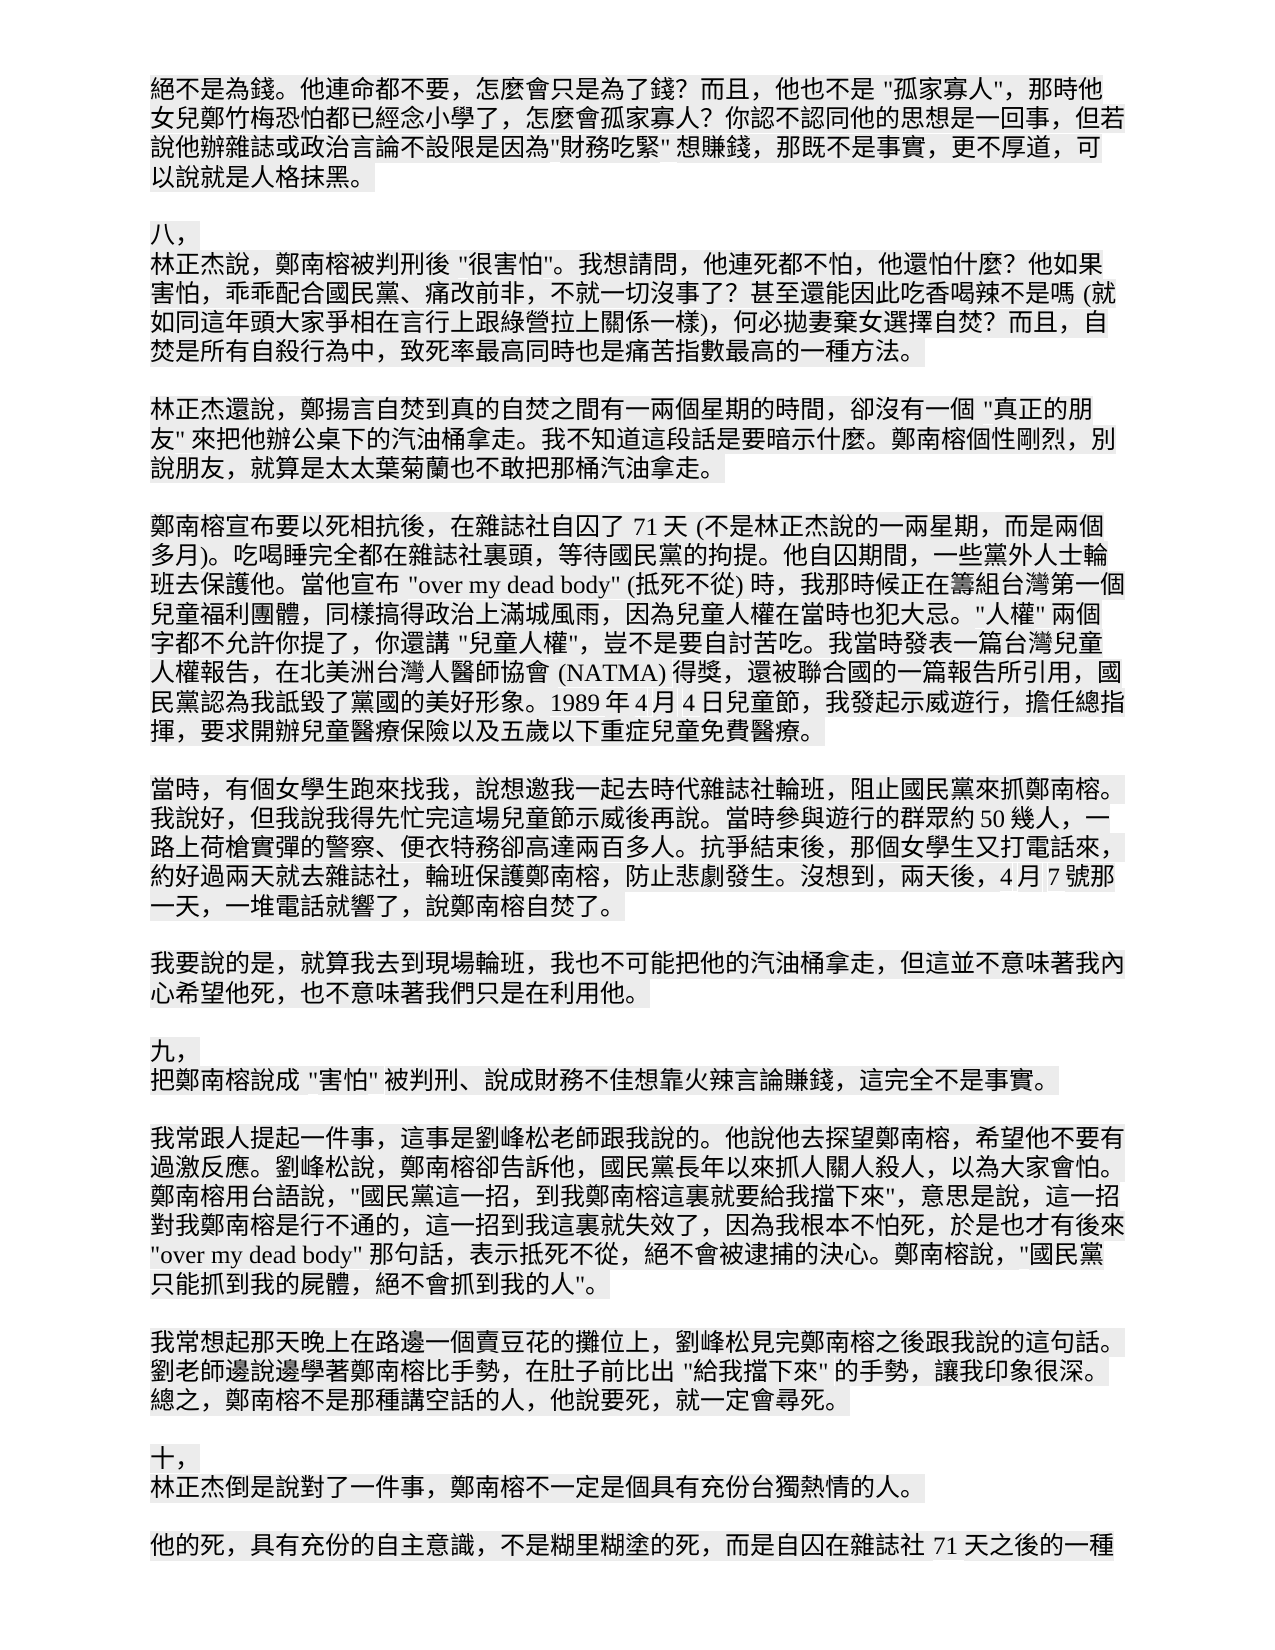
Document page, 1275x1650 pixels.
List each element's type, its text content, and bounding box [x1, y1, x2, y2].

text 柯恩兄弟在 "一個正經好人" 裏頭有句話說道："當真理被謊言取代，所有的希望都將灰飛煙滅。" 台灣政治，我無言了。對於那些口舌伶巧、利慾薰心、行事不擇手段的綠油油生物，我只有一個恨字。我常納悶，這些人為惡究竟有沒有個極限？到底有沒有什麼惡事是他們無論有多大的私利都不會願意去做的？有沒有什麼謊言是他們無論如何都說不出口的？ 對於這個同樣綠油油、低能敗德、喧囂虛榮的恐怖社會，我亦無話可說，由衷厭惡；只希望有生之年，能離它離得越遠越好。這既是初衷，亦是始終；人們若是那光，我寧可是那黑暗，不負同一軛。但願有一天，提到陳真，島上眾人再也無人聽聞。 至於親朋好友們，諸位心意心領，來日來世再報，就請容我繼續用自己的方式存活；無謂的議論與社交，老話一句，就請當做我已經死了，不用算我一份。題外話。 之所以上來打算說一些話，是因為看到有人轉貼林正杰。我想為死者鄭南榕說上幾句肺腑。 一， 林正杰說得沒錯，黨外時代，黨外人士普遍把鄭南榕當爪爬仔看，到處是這樣的耳語。原因無它，因為，第一，他是外省人，非我族類，其心必異，其心可誅；第二，他太敢、太衝了，百無禁忌，若不是爪爬仔，誰敢如此不要命？他們說，鄭南榕之所以敢突破各種禁忌的原因，就是要幫情治單位引蛇出洞，以便把激進的黨外人士給一網打盡。時下幾位綠營大老，當時不止一次如此跟我告誡，叫我要提防這個外省人，說鄭南榕在黨外沒什麼人脈，卻異常勇敢，一定是情治單位派來臥底釣魚的，務必小心別中計。 許多檯面人物一方面滿口 "理想"，努力煽動群眾抗爭，藉以累積所謂個人政治資源，進而名利雙收，搶得一官半職；一方面卻又經常抹黑、指控或貶損這些膽敢反抗的人。例如所謂街頭抗爭，誰敢以身試法走進禁區或跨越界線，帶頭的政治人物往往就會大喊 "大家冷靜冷靜，注意爪爬仔！這是國民黨情治單位的陰謀，大家千萬不要中計。" 對於我的不滿，他們經常回應我說，你年紀小不懂事，不知政治險惡。但我看，險惡的應該是這樣一些人的心態與嘴臉，乃至好話說盡，壞事做絕，表面上說一套光鮮亮麗，滿口漂亮話，私底下卻又完全是另一種嘴臉。 二， 大約是1987年吧，鄭南榕是第一位公開喊出台獨的黨外人士。八零年代初期，台獨仍是絕對禁忌，輕則黑牢伺候，重則是會出人命的，因此，包括當今台獨急先鋒的長老教會，把台獨當聖經看，當時也都努力撇清台獨，更不用說窩囊到爆的民進黨了。那時候，社會上對民進黨稍有台獨疑慮或指控時，民進黨的典型回應往往是："請不要污衊我們 (的愛國心)，我們只是要爭民主。" 在這樣一種恐怖氛圍底下，鄭南榕卻公開在演講台上喊出："我是鄭南榕，我主張台灣獨立。" 那時候，我雖是大學生，但同時也在黨外雜誌社工作，黨外圈內立即一片耳語抹黑與嘲笑。有些政治檯面人物後來裝模作樣地對鄭南榕造神、紀念、感念等等，其實事實完全不是這樣。他們說鄭是爪爬仔，要不就說他腦袋進水，秀逗了，所以才不要命了；講起他可能秀逗，有幾位大老 (姑隱其名) 當時還當我的面講得樂不可支，把鄭南榕當成笑話看，當成人格異常或腦袋有洞的人那樣嘲笑取樂。 幾個月後，在一次史無前例的校園抗爭集會演講中，我無預警地站上講台，學著鄭南榕的口吻說："請台下的情治人員準備好你的錄音機，因為我接下來要講一些重要的話"，然後我就講說："我叫陳真，我主張台灣獨立"。話一講完，一同發起這次抗爭集會的同學有人馬上在後台大喊說 "完蛋了！陳真失控了！" "趕快把他拉下來。"。 那天集會後，我恍恍惚惚走路回我租來的住處，腦袋一片空白，沒什麼特別的情緒，就只是零零碎碎地想到自己長年在校園裏四面楚歌百般誤解的孤單痛苦，幾乎所有人把我當成暴力陰謀份子看；慢慢有了幾位同志，現在自己卻又幹出自我毀滅的事，想到前方路途艱難，感覺人生渺茫。 隔天，吃完午飯回來，我住的房間被人闖入，翻箱倒櫃，大肆破壞，而且還打傷我收養的兩條狗。接著連續幾天，發現有兩輛 "休旅車" 毫無原由地總在我後面亦步亦趨地跟著，晚上就在樓下守夜，似乎刻意要讓我知道我被釘梢跟蹤。我問一位跟李敖一起坐過牢的前輩這是在幹啥，他說這是要逮人的前兆，防止你跑了。當然，我後來什麼事也沒有，真正因為台獨而被以 "煽惑內亂罪" 移送是一兩年後 (1989年) 的事了，那是另外一些活動所致。 在這不久之後，我也離開了黨外雜誌社。離開之前，倒也經歷了跟鄭南榕類似的抹黑，圈子裏開始有人說我是國民黨派來臥底的，所以才會如此不要命。我的部份沒什麼公眾意義，不值得議論，只是讓我很訝異的是，後來，幾位相關人士跟我透露內情說，散播這個抹黑謠言的人竟然是國民黨的一位職業學生，真正的爪爬仔。更不可思議的是，這位特務學生，竟然被某本所謂學運的書抬舉成為學運領袖！媽的，我真不敢相信我的眼睛。不過，媒體要捧誰貶誰，其實都是可以料想得到的。這類事情陰暗複雜，難以三言兩語說清，略過不表。 三， 林正杰說，鄭南榕 "只不過" 刊登了 "許世楷的 [ 台灣國憲法]，說穿了，爭取雜誌發行量"。 這話絕非事實。如前所說，台獨在那時候是非常恐怖的禁忌，連提都不能提。不信的話，我舉個例，各位不妨去找出江蓋世的 "台獨行軍" 報導。我參加過幾次，每次都是小貓兩三隻，不是形容詞，就真的只有寥寥幾人。原因無它，因為台獨在當時是絕對禁忌。對於江蓋世的 "台獨行軍"，除了民眾日報及自立晚報，其它報紙不可能敢報導。當時言論尺度最勇猛的當然就是民眾日報，但是，當它刊出遊行布條的照片時，那張照片竟然把布條上的幾個字給抹除了，原本寫著 "台灣人有主張台灣獨立的自由"，"台灣獨立" 四個字不見了，變成 "台灣人有主張____的自由"。 江蓋世的 "台獨行軍，基本上是強調台獨理應是一種言論自由，不應繩之以法，不應妖魔化。這樣一種訴求尚且如此恐怖犯大忌，更不用說刊載留日學者許世楷的 "台灣新憲法草案" (不是什麼 "台灣國憲法")，那等於是不僅 "主張台獨" (而不是僅僅強調其言論自由)，而且還 "著手實行台獨"。依這罪名，至少十幾年重罪絕對免不了。因此，這樣的行為絕對不只是林正杰講的 "只不過是刊登了" 什麼 "而已"。更不可能會有人為了衝雜誌業績想賺錢而寧可讓自己去坐一輩子的黑牢，會有這麼笨的商人嗎？把鄭南榕說成是一個想爭取雜誌發行量才高喊台獨者，這樣一種人格指控很不應該，因為它根本不是事實。 四， 時空不同，意義不同，你現在覺得"沒什麼"、覺得 "只不過什麼而已" 的事，在另一個時空下卻有可能得人頭落地。 舉個例：台灣第一次大規模群眾運動是1986年5月19號的 "519反戒嚴綠色行動"，就是鄭南榕所發起，揚言要到總統府抗議。依戒嚴法，聚眾抗爭是唯一死刑罪，更不用說還膽敢到蔣經國統治下的總統府抗議，那簡直是不要命了，那差不多就等於是時下北韓人說要去找金正恩抗議一樣。 我也參加了這次反戒嚴活動，而那卻也是我生平第一次同時也是唯一一次寫下遺書，因為我覺得此行後果難料，氣氛太恐怖了，很難全身而退。戒嚴令底下，誰知道參與者下場將如何？當時，開槍鎮壓的傳言四起。就我所知，劉峰松那次也寫下遺書，做好一去不回的打算。 記得那天半夜兩點，在高雄的三鳳宮前廣場集合，坐大巴士北上。黃昭輝是我們這輛車的帶頭者，他一路上教導大家若遇到鎮壓或開槍時應如何應變，應如何保護好頭部等等。我無心聆聽，光看著窗外發呆，看著黑夜中迅速往後拋去的樹影，心裏說不上害怕，只覺得茫然，孤獨，一種恍如隔世的時空異樣感。 活動前幾天，警備總部找我約談，威脅利誘，希望我不要參加。517 那一天晚上，有一位在228事變中幾乎被滅門、死了幾位叔叔伯伯包括自己父親的受難者家屬，得知我將參加的消息，竟連夜從中北部跑來高雄找我，要我打消念頭，因為他似乎相信我將一去不回。他說，我這一去，人生前途就註定毀了。我說我心意已決。 這個例子只是要說，這個年代 "沒什麼" 的舉動，在另一個時空下卻很可能致命。 五， 很多人不喜歡鄭南榕，因為老臭著一張臉。老實說，我也不是很喜歡他，我不是很喜歡具有使命感的人。我喜歡柔，不喜歡剛，喜歡柔情，勝於俠骨，當然，兩者能兼具最好。但是，不管你喜不喜歡鄭南榕，你都不能否認他過人的勇氣以及重大貢獻。林正杰說鄭南榕是一個彷彿無足輕重的 "黨外邊緣人"，這話完全不是事實。鄭南榕在言論自由以及在集會結社自由等等方面都是開創者。在這島上，甚至可以這麼說，自由簡直就是由他而誕生。如果連鄭南榕都只是黨外無足輕重的 "邊緣人"，那麼，我敢說，黨外幾乎所有人就根本連個屁也不是了。 一個人的某種公眾意義，當然不是看他的權位高低或當下知名度，而是看他的言行長久之後所可能產生的影響。如今世人都知道蘇格拉底，但誰還會記得當年判他死刑、那些位高權重的達官貴人？ 六， 黨外那年代，所謂 "同志"，往往一個比一個窩囊，空話滿天飛，很少有像鄭南榕這樣言行一致而且勇於執行的人，硬是給高壓統治下的台灣，打開一片自由天地。就連向來自大的李敖都曾說，當鄭南榕找他辦雜誌時，一來就說要 "爭取100% 的言論自由" (鄭南榕創辦的 "時代雜誌" 口號)。李敖說他聽了心裏想，也許爭取個5%、8%的言論自由吧，這小子竟有雄心說要爭取100%。 當時黨外雜誌一大堆，絕大多數品質很差，甚至存心造謠胡扯衝業績賺錢，但是，鄭南榕的 "時代雜誌" 肯定是當時所有黨外雜誌水平最高的。當時所有黨外雜誌，我幾乎每一期每一本全都看過。依我看，沒有一本雜誌的言論品質及突破禁忌等等方面能比得上鄭南榕的 "時代雜誌"。他不但罵國民黨，連蔣家也敢罵，對於同志照樣不假辭色，是一本在真正意義上具有一定是非標準與批判能力的刊物。黨外的民代及大小政客，鄭南榕的 "時代雜誌" 更是照樣批評。 有個小趣聞，不妨一提。我曾提起羅文嘉等人當年在台大的所謂 "學運"。當年各校的許多所謂 "學運" 是會笑掉人家大牙的，對外的標準台詞往往是："我們很清純哦，我們不談政治哦，我們只談校園民主"。我在1988年自立早報創刊時寫過一些文章，批評這類所謂 "不談政治、只談校園民主" 的 "清純學運"，我說，校園哪有什麼民不民主的問題？那些什麼 "學生會普選" 的議題本身無甚意義，唯有當社會整體民主化，校園自然就會有它該有的自由空氣；撇清政治只是一種懦弱的藉口，無關乎什麼清不清純。 記得當時羅文嘉他們在台大不知道弄了一個什麼活動，鄭南榕在雜誌上報導了這件事，結果這些清純的學運領袖們竟然寫信來雜誌社抗議，威脅往後不得再 "擅自" 報導，否則將切斷一切連繫云云。鄭南榕公開寫了篇文章回應說，我們連軍警特的威脅都不怕，怎麼會怕你們連不連繫？文章標題是："敢做就不要當縮頭烏龜"。 七， 林正杰說，鄭南榕當時 "孤家寡人，財務吃緊"，所以才來辦雜誌，簡單說就是為了錢。但這不是事實。其它大部份黨外雜誌為了賺錢，確實如此亂搞，但鄭南榕是在賣命玩命，絕不是為錢。他連命都不要，怎麼會只是為了錢？而且，他也不是 "孤家寡人"，那時他女兒鄭竹梅恐怕都已經念小學了，怎麼會孤家寡人？你認不認同他的思想是一回事，但若說他辦雜誌或政治言論不設限是因為"財務吃緊" 想賺錢，那既不是事實，更不厚道，可以說就是人格抹黑。 八， 林正杰說，鄭南榕被判刑後 "很害怕"。我想請問，他連死都不怕，他還怕什麼？他如果害怕，乖乖配合國民黨、痛改前非，不就一切沒事了？甚至還能因此吃香喝辣不是嗎 (就如同這年頭大家爭相在言行上跟綠營拉上關係一樣)，何必拋妻棄女選擇自焚？而且，自焚是所有自殺行為中，致死率最高同時也是痛苦指數最高的一種方法。 林正杰還說，鄭揚言自焚到真的自焚之間有一兩個星期的時間，卻沒有一個 "真正的朋友" 來把他辦公桌下的汽油桶拿走。我不知道這段話是要暗示什麼。鄭南榕個性剛烈，別說朋友，就算是太太葉菊蘭也不敢把那桶汽油拿走。 鄭南榕宣布要以死相抗後，在雜誌社自囚了 71天 (不是林正杰說的一兩星期，而是兩個多月)。吃喝睡完全都在雜誌社裏頭，等待國民黨的拘提。他自囚期間，一些黨外人士輪班去保護他。當他宣布 "over my dead body" (抵死不從) 時，我那時候正在籌組台灣第一個兒童福利團體，同樣搞得政治上滿城風雨，因為兒童人權在當時也犯大忌。"人權" 兩個字都不允許你提了，你還講 "兒童人權"，豈不是要自討苦吃。我當時發表一篇台灣兒童人權報告，在北美洲台灣人醫師協會 (NATMA) 得獎，還被聯合國的一篇報告所引用，國民黨認為我詆毀了黨國的美好形象。1989年4月4日兒童節，我發起示威遊行，擔任總指揮，要求開辦兒童醫療保險以及五歲以下重症兒童免費醫療。 當時，有個女學生跑來找我，說想邀我一起去時代雜誌社輪班，阻止國民黨來抓鄭南榕。我說好，但我說我得先忙完這場兒童節示威後再說。當時參與遊行的群眾約50幾人，一路上荷槍實彈的警察、便衣特務卻高達兩百多人。抗爭結束後，那個女學生又打電話來，約好過兩天就去雜誌社，輪班保護鄭南榕，防止悲劇發生。沒想到，兩天後，4月7號那一天，一堆電話就響了，說鄭南榕自焚了。 我要說的是，就算我去到現場輪班，我也不可能把他的汽油桶拿走，但這並不意味著我內心希望他死，也不意味著我們只是在利用他。 九， 把鄭南榕說成 "害怕" 被判刑、說成財務不佳想靠火辣言論賺錢，這完全不是事實。 我常跟人提起一件事，這事是劉峰松老師跟我說的。他說他去探望鄭南榕，希望他不要有過激反應。劉峰松說，鄭南榕卻告訴他，國民黨長年以來抓人關人殺人，以為大家會怕。鄭南榕用台語說，"國民黨這一招，到我鄭南榕這裏就要給我擋下來"，意思是說，這一招對我鄭南榕是行不通的，這一招到我這裏就失效了，因為我根本不怕死，於是也才有後來 "over my dead body" 那句話，表示抵死不從，絕不會被逮捕的決心。鄭南榕說，"國民黨只能抓到我的屍體，絕不會抓到我的人"。 我常想起那天晚上在路邊一個賣豆花的攤位上，劉峰松見完鄭南榕之後跟我說的這句話。劉老師邊說邊學著鄭南榕比手勢，在肚子前比出 "給我擋下來" 的手勢，讓我印象很深。總之，鄭南榕不是那種講空話的人，他說要死，就一定會尋死。 十， 林正杰倒是說對了一件事，鄭南榕不一定是個具有充份台獨熱情的人。 他的死，具有充份的自主意識，不是糊里糊塗的死，而是自囚在雜誌社 71 天之後的一種有意識的慘烈行動。鄭南榕念過哲學系，他在日記本上曾寫著一句話："當哲學家被處死，山河都將流淚。" 我知道他是嚮往某種精神世界的，但這個精神世界並不是台獨。以台獨來消費他，其實對他只是一種醜化和貶低。任何一個嚴肅的哲學家，都不應該為任何一種特定主張而死，因為就如羅素所說，任何特定主張均非永恆或普世之物，而是隨時空而變；哲學家應該不至於蠢到或庸俗到為此而死才對。 我不敢對別人的精神世界任意指指點點，但我相信，鄭南榕並不笨，他就算要死，也該為一種比個人生命更長久更永恆的基本價值或情感，而絕不會是為了一時一地的特定政治主張。 十一， 絕大部份人應該都不知道，其實鄭南榕剛自焚那幾天，民進黨很多人是根本不相信的，他們一口咬定鄭是被國民黨 "先活活打死之後再放火焚屍＂，甚至還有人指證歷歷說他親眼看到屍體被移動，非原始現場。當時有一位與我熟識的大老還因此發起抗爭，要求國民黨殺人凶手公布真相。總之，他們先是生前抹黑說鄭南榕是特務，死後卻又說他不可能自焚，一定是被萬惡的國民黨給活活打死，並說他被火燒掉的一截小腿就是為了企圖凐滅證據云云。 自焚後，陳菊去探望鄭的太太葉菊蘭和女兒鄭竹梅。我跟陳菊一道去，聽葉菊蘭談起幾位綠營大老送輓聯鮮花來，葉說，她故意把這些輓聯鮮花塞到後面讓人看不到，意思是說這些人虛情假意，令她不齒。 十二， 林正杰還講對了一件事，他說，鄭南榕 "生前黨外避之唯恐不及，死後大家都假惺惺鞠躬，盡情消費，真是虛偽。" 不但虛偽，而且齷齪下流，拿來當成一種政治工具儘情操弄。 每次來到台南市政府附近吃飯，看到那條什麼 "南榕大道" 就 x 它媽的很想吐。成大也是，一群綠油油的學生，氣燄高張地搞個什麼 "南榕廣場"。我當然不會反對給他設個銅像啦或以之命名啦什麼的，我只是太了解眼前這一切所謂 "紀念" 裏頭的政治操弄，把一個好好的人，理應屬於所有人的死者，把他理應為人類所共同尊崇的某種精神自由、情感與價值，給拿來像廁紙那樣進行無恥齷齪的政治操弄，甚至矮化成什麼台獨建國烈士。光是為了一個什麼統獨就拋妻棄女、要死要活的，鄭南榕會是這麼眼光短淺思想淺薄的人嗎？我不相信。 一群人，之所以紀念某個人，理應是因為這群人同樣嚮往或甚至具有某種與其紀念對象類似的特質或精神價值才對，但你看，時下這些努力消費鄭南榕的人，不管老的少的，一個比一個恐怖，恰恰是那種與自由精神強烈背道而馳的人，往往非常右，非常種族主義，仇中與臺獨幾乎就是他們的唯一價值，而且，凡是不認同者就是敵人，對之就要打，就要鬥，就要抹黑。我真不知道這些混蛋究竟是在紀念什麼。這些人應該紀念比方說挪威殺人魔或江青四人幫與紅衛兵等等之類的人才對，因為雙方屬性比較接近。 十三， 鄭自囚期間，有人給他拍了一張照片，他躺在雜誌社沙發上睡覺，眼鏡摘掉放在一旁；也許因為天氣冷，那天他睡覺時就一隻手不自主地伸入衣領裏頭取暖。我給這張照片放大，還做了護貝，當我剛當上主治醫師首度有了自己的辦公室時，我就隨手把它貼在書桌前的牆壁上。然而，現在就算你給我一百萬，要我再把它貼在辦公室裏，我絕不肯，因為我不想讓人誤以為我跟時下這批綠油油的混蛋是同一類的人。 十四， 鄭南榕是1989年4月7號自焚。一個月後的5月19號，民進黨發起送葬遊行，途經總統府抗議。我的好朋友詹益樺，跟我走在一塊，快接近總統府時，我看他把手上的一些東西交給一輛宣傳車上的人，然後突然衝向總統府的鐵蒺藜，引火自焚，同時還朝總統府方向丟出一本聖經。我和戴振耀、尤宏及楊秋興等人，一起把他送往台大醫院，但他其實在運送過程中就斷氣了。我在他自焚的地方，撿到他引火的打火機，隨手就放進口袋，想留個紀念，但後來想，國民黨也許會嫁禍，所以當我從太平間又返回總統府抗爭現場時，就把那個千輝牌打火機又丟回原地。 跟鄭南榕一樣，詹益樺同樣也值得紀念。他之前跑船，打零工，不能算是讀書人，但他對知識、對所謂真理與神乃至對於人與人之間的善意與情感，卻有著一種很強烈的傾向，甚至可以說是一種愛慕。他外表粗獷，但說起話來卻輕聲細語的，像個姑娘在說愛，頗似其內心之細膩溫柔。我曾給他寫了篇悼文，標題稱他為一個虔誠的慕道者。他也許沒法像所謂知識份子那樣能夠把道理講得神靈活現，但我深知其心之赤忱。 跟鄭南榕一樣，拿詹益樺來消費，刻意捧成某種政黨立場的代言人或某種政治主張的烈士，那真是很卑劣的一種行為。這些抬舉者、消費者，並不是真的看重什麼普世永恆的人類精神價值與情感，而只是看重選票，看重顏色，看重特定政治主張 (即台獨)，藉以攻擊異己。 十五， 不管是鄭南榕或詹益樺，我知道的事還很多，但我能說的卻很有限，特別是詹益樺；並不光是考慮該說或不該說，而是說不說得出來的問題，生命畢竟不是是非題或選擇題，它像一道風景，一首曲子，你得有詩人一般的本事，或許才說得清以命相許究竟何物。唯一能確定的是，那樣的人，那樣的生命，不會單單許給一種政治主張那般廉價。 詹益樺原本跑船，在一次船難中在荷蘭被救起，受到異鄉人細心無私的照料，使他開始對美好社會以及人與之間無私的善意產生憧憬，開始投入社會與政治改革....這段往事，可以當成我想說卻無能說上的這故事的開頭，於是故事自然就也只能講到這裏，成為它的結尾。 陳真 2015.08.02. [150, 75, 1125, 1561]
